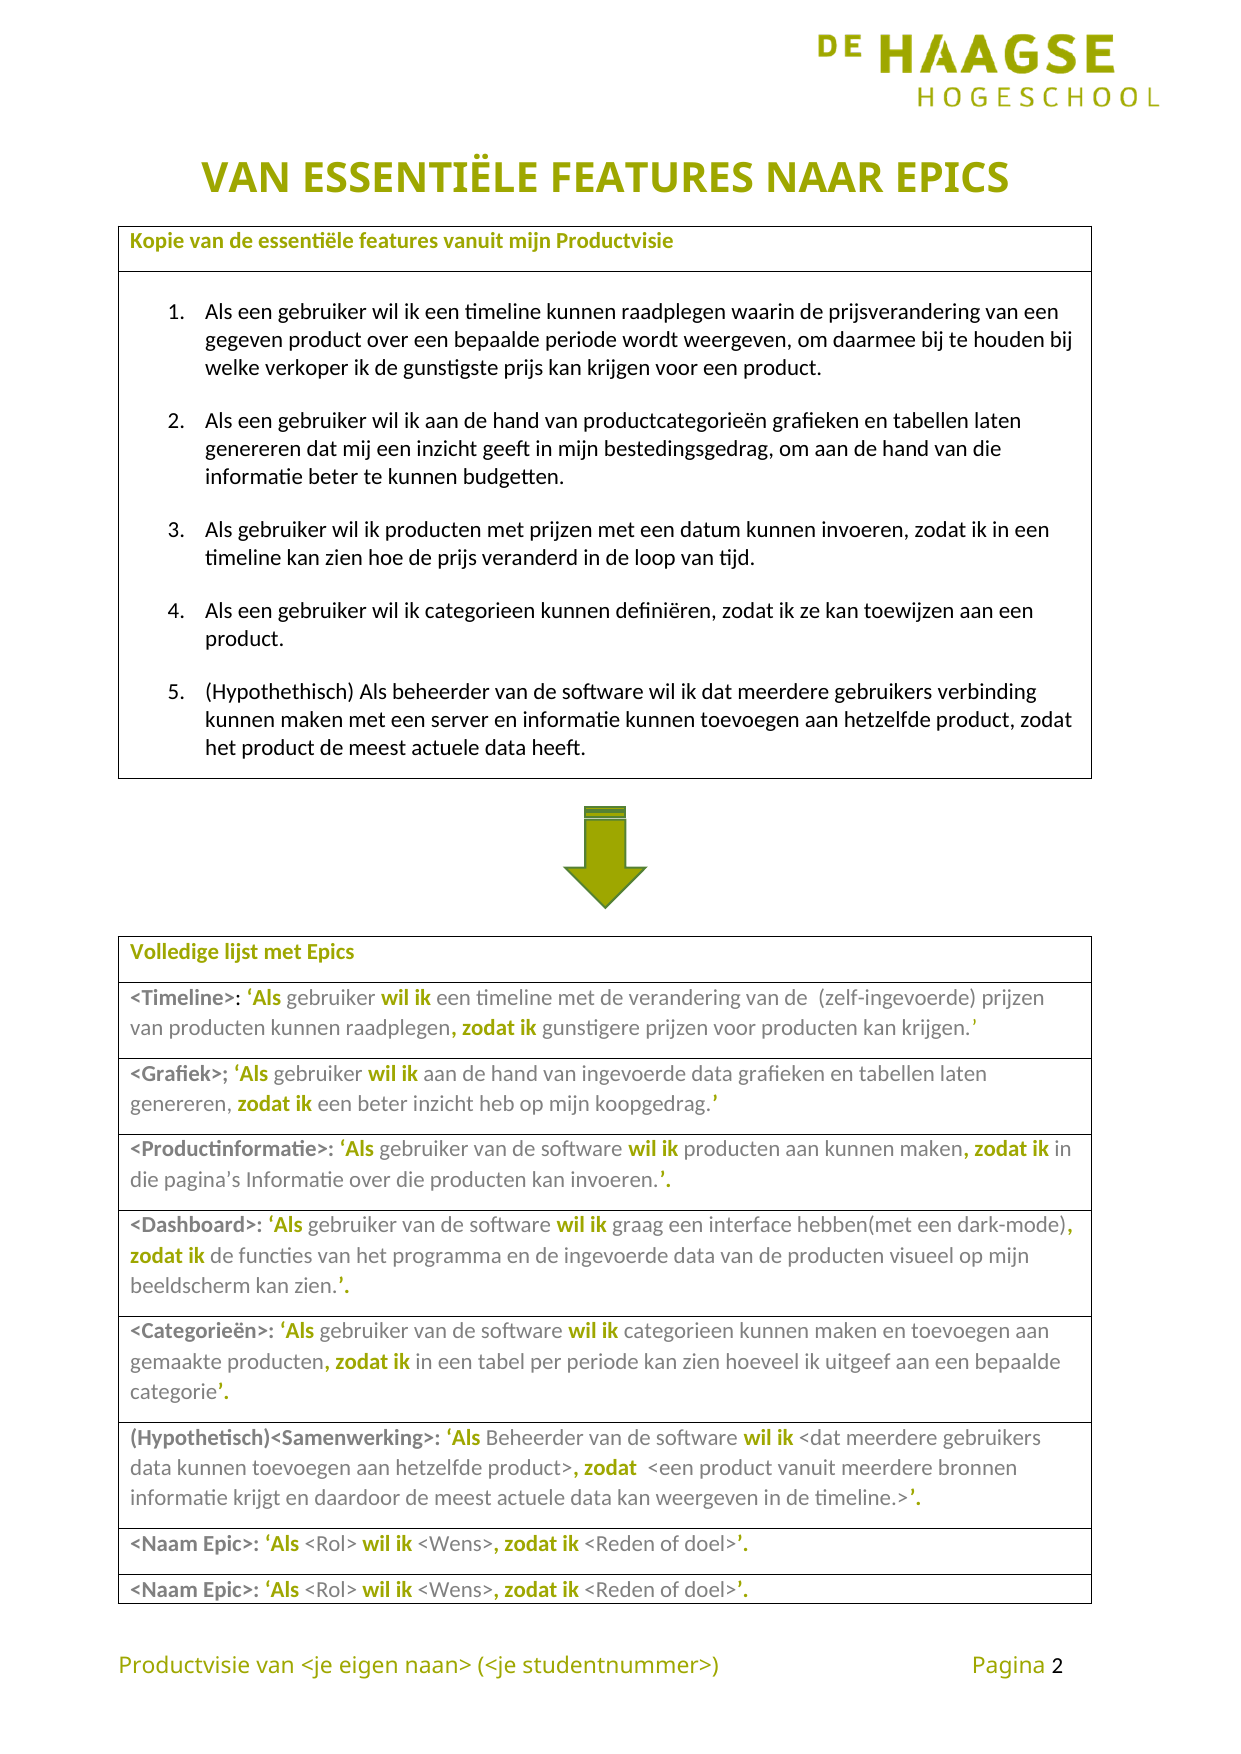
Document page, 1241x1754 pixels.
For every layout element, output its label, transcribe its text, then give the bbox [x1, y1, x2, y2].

table_header Kopie van de essentiële features vanuit mijn Productvisie [119, 227, 1091, 271]
table_cell <Naam Epic>: ‘Als <Rol> wil ik <Wens>, zodat ik <Reden of doel>’. [119, 1529, 1091, 1574]
text VAN ESSENTIËLE FEATURES NAAR EPICS [118, 148, 1093, 204]
table_cell <Productinformatie>: ‘Als gebruiker van de software wil ik producten aan kunnen maken, zodat ik in die pagina’s Informatie over die producten kan invoeren.’. [119, 1135, 1091, 1209]
table_header Volledige lijst met Epics [119, 937, 1091, 982]
table_cell <Naam Epic>: ‘Als <Rol> wil ik <Wens>, zodat ik <Reden of doel>’. [119, 1575, 1091, 1603]
table_cell <Timeline>: ‘Als gebruiker wil ik een timeline met de verandering van de (zelf-ingevoerde) prijzen van producten kunnen raadplegen, zodat ik gunstigere prijzen voor producten kan krijgen.’ [119, 983, 1091, 1058]
table_cell <Grafiek>; ‘Als gebruiker wil ik aan de hand van ingevoerde data grafieken en tabellen laten genereren, zodat ik een beter inzicht heb op mijn koopgedrag.’ [119, 1059, 1091, 1133]
table_cell (Hypothetisch)<Samenwerking>: ‘Als Beheerder van de software wil ik <dat meerdere gebruikers data kunnen toevoegen aan hetzelfde product>, zodat <een product vanuit meerdere bronnen informatie krijgt en daardoor de meest actuele data kan weergeven in de timeline.>’. [119, 1423, 1091, 1528]
table_cell <Categorieën>: ‘Als gebruiker van de software wil ik categorieen kunnen maken en toevoegen aan gemaakte producten, zodat ik in een tabel per periode kan zien hoeveel ik uitgeef aan een bepaalde categorie’. [119, 1317, 1091, 1422]
table_cell Als een gebruiker wil ik een timeline kunnen raadplegen waarin de prijsverandering van een gegeven product over een bepaalde periode wordt weergeven, om daarmee bij te houden bij welke verkoper ik de gunstigste prijs kan krijgen voor een product. Als een gebruiker wil ik aan de hand van productcategorieën grafieken en tabellen laten genereren dat mij een inzicht geeft in mijn bestedingsgedrag, om aan de hand van die informatie beter te kunnen budgetten. Als gebruiker wil ik producten met prijzen met een datum kunnen invoeren, zodat ik in een timeline kan zien hoe de prijs veranderd in de loop van tijd. Als een gebruiker wil ik categorieen kunnen definiëren, zodat ik ze kan toewijzen aan een product. (Hypothethisch) Als beheerder van de software wil ik dat meerdere gebruikers verbinding kunnen maken met een server en informatie kunnen toevoegen aan hetzelfde product, zodat het product de meest actuele data heeft. [119, 272, 1091, 778]
picture [797, 13, 1180, 127]
table_cell <Dashboard>: ‘Als gebruiker van de software wil ik graag een interface hebben(met een dark-mode), zodat ik de functies van het programma en de ingevoerde data van de producten visueel op mijn beeldscherm kan zien.’. [119, 1211, 1091, 1316]
